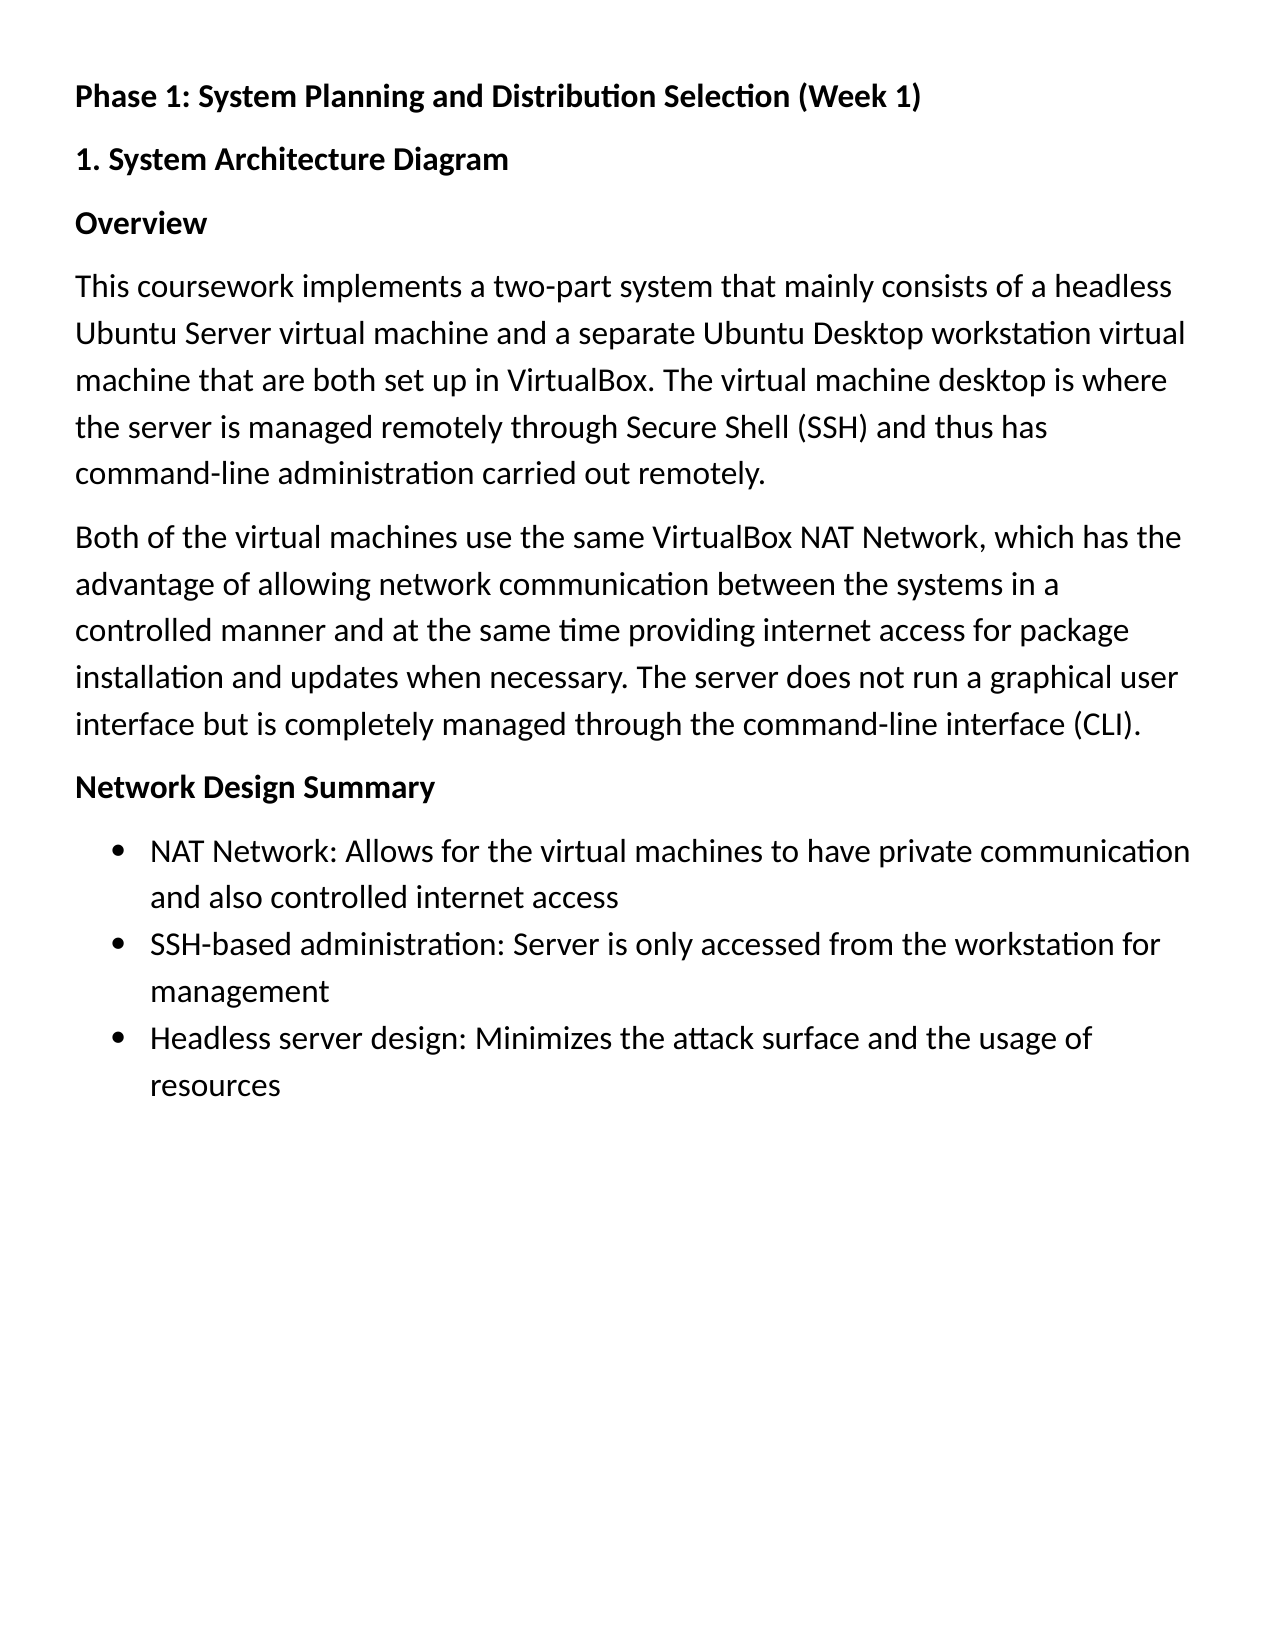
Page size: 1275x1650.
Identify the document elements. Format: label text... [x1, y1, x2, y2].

list NAT Network: Allows for the virtual machines to have private communication and also controlled internet access [112, 830, 1200, 917]
list Headless server design: Minimizes the attack surface and the usage of resources [112, 1017, 1200, 1104]
list SSH-based administration: Server is only accessed from the workstation for management [112, 923, 1200, 1011]
text 1. System Architecture Diagram [75, 138, 1200, 179]
text Both of the virtual machines use the same VirtualBox NAT Network, which has the advantage of allowing network communication between the systems in a controlled manner and at the same time providing internet access for package installation and updates when necessary. The server does not run a graphical user interface but is completely managed through the command-line interface (CLI). [75, 516, 1200, 744]
text This coursework implements a two-part system that mainly consists of a headless Ubuntu Server virtual machine and a separate Ubuntu Desktop workstation virtual machine that are both set up in VirtualBox. The virtual machine desktop is where the server is managed remotely through Secure Shell (SSH) and thus has command-line administration carried out remotely. [75, 265, 1200, 493]
text Phase 1: System Planning and Distribution Selection (Week 1) [75, 75, 1200, 116]
text Network Design Summary [75, 766, 1200, 807]
text Overview [75, 202, 1200, 243]
